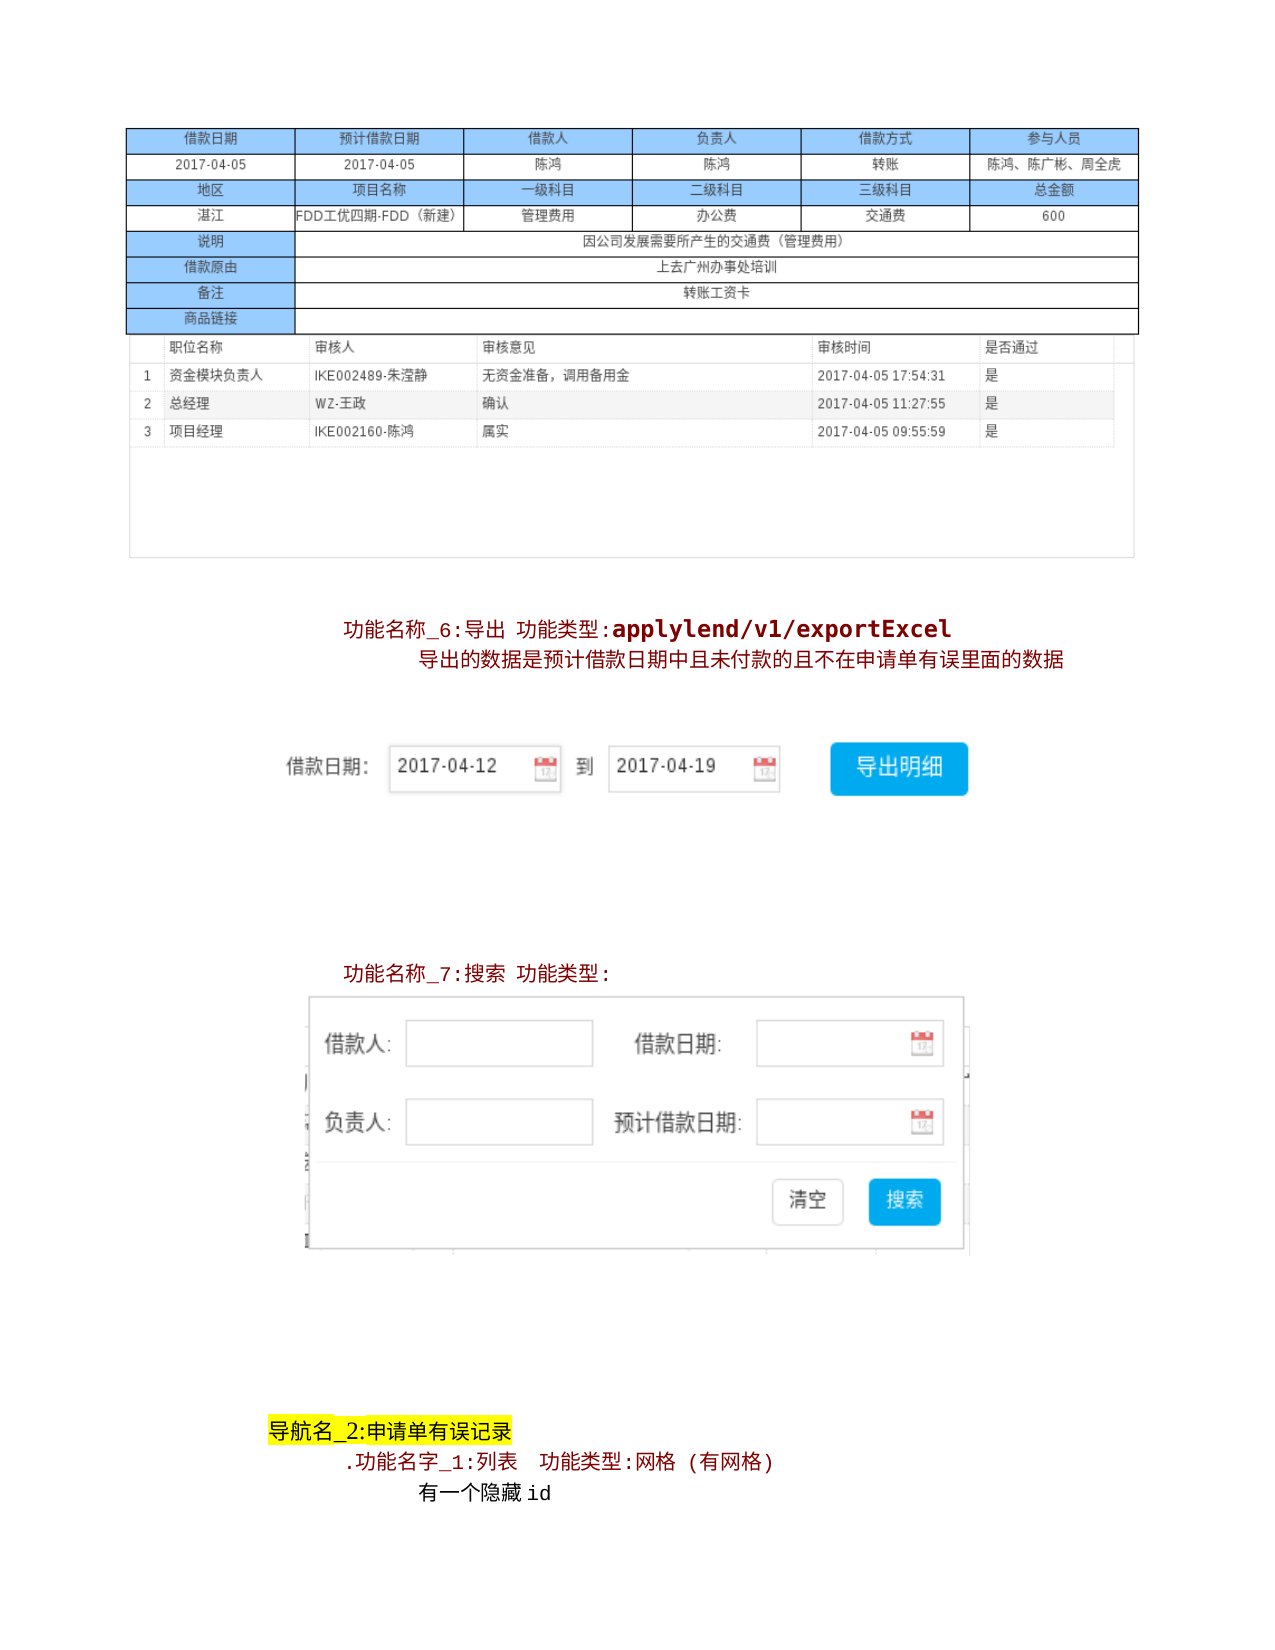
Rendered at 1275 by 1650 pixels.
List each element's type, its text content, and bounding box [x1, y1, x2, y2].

text 功能名称_7:搜索 功能类型: [118, 958, 1157, 988]
text 功能名称_6:导出 功能类型:applylend/v1/exportExcel [118, 613, 1157, 644]
text 有一个隐藏id [118, 1476, 1157, 1506]
picture [304, 988, 971, 1256]
text .功能名字_1:列表 功能类型:网格 (有网格) [118, 1445, 1157, 1476]
picture [118, 118, 1157, 566]
picture [258, 697, 1017, 856]
text 导出的数据是预计借款日期中且未付款的且不在申请单有误里面的数据 [118, 644, 1157, 674]
text 导航名_2:申请单有误记录 [118, 1414, 1157, 1445]
